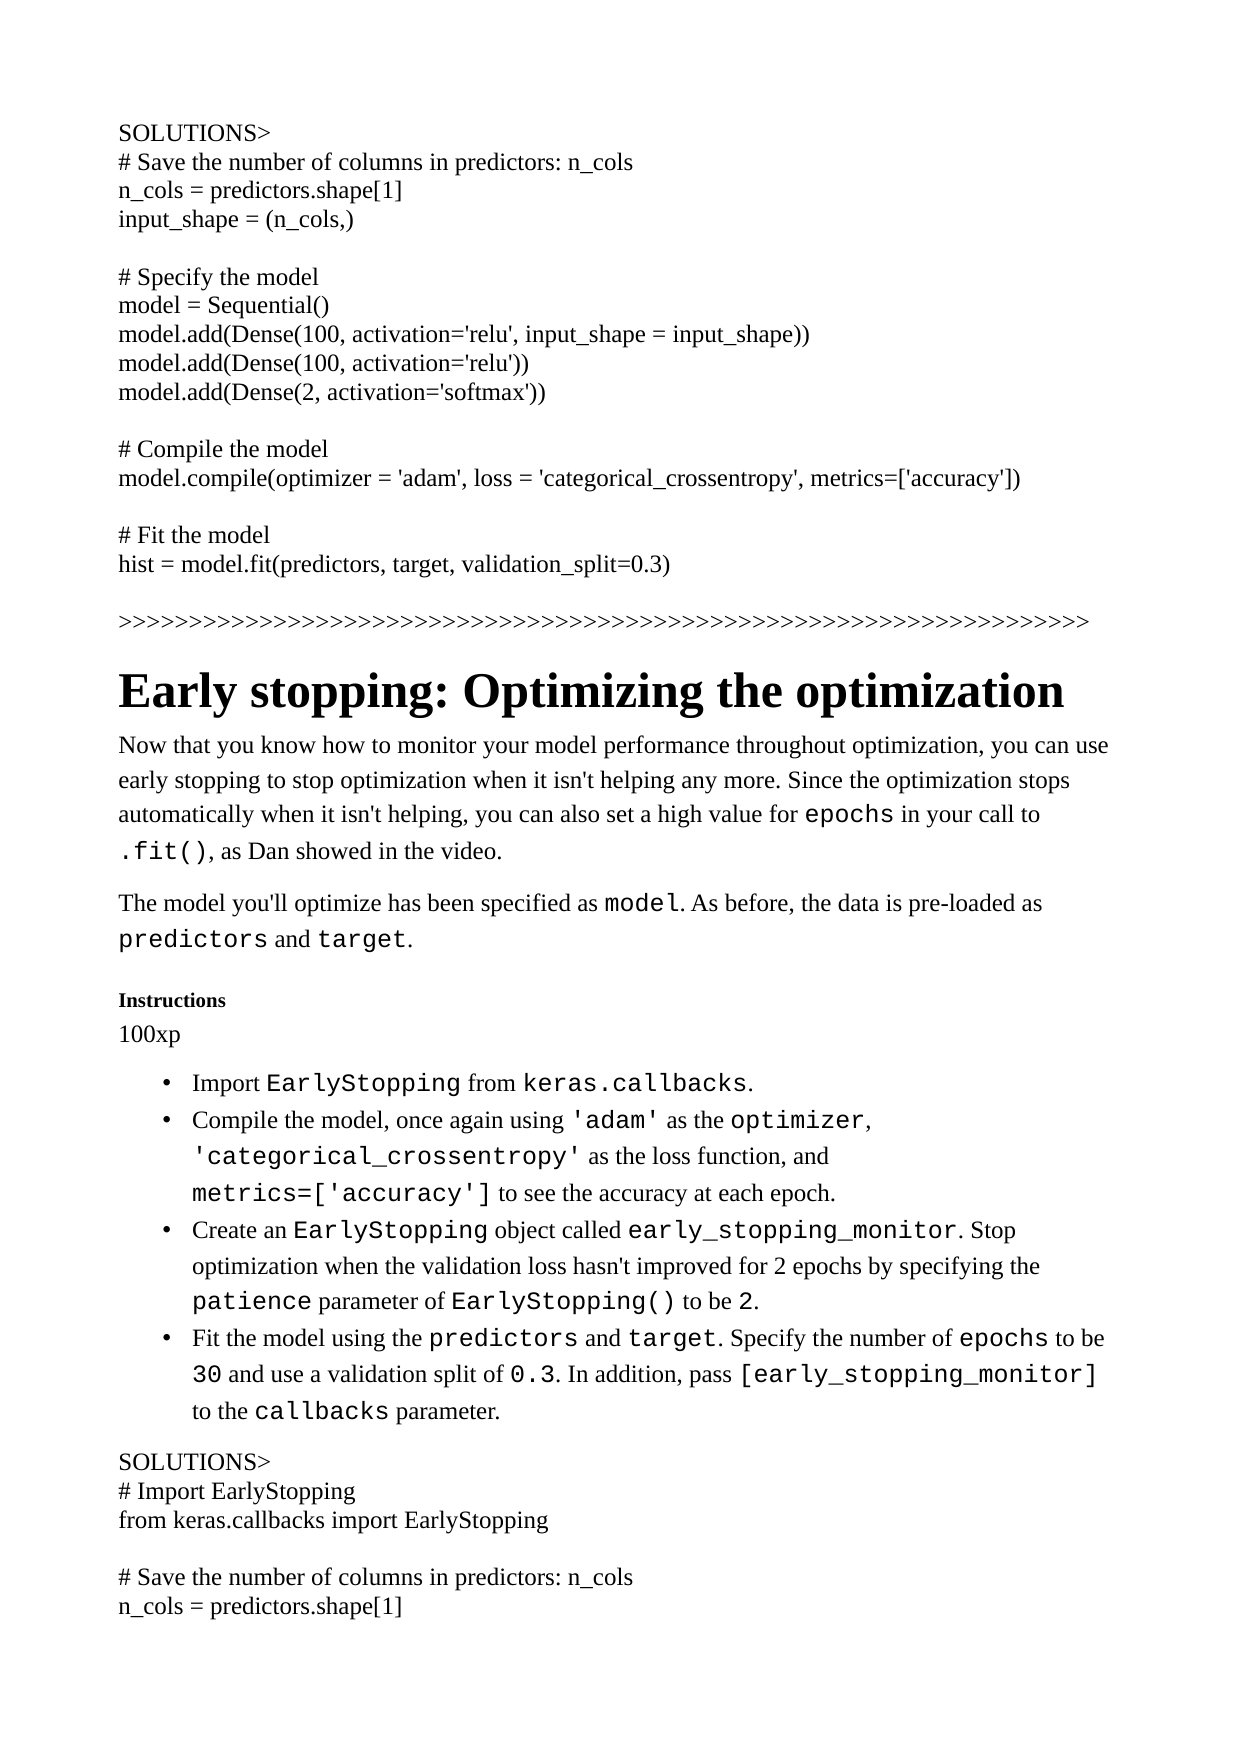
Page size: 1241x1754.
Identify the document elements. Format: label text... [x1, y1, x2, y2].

text The model you'll optimize has been specified as model. As before, the data is pre-loaded as predictors and target. [118, 888, 1122, 955]
text Now that you know how to monitor your model performance throughout optimization, you can use early stopping to stop optimization when it isn't helping any more. Since the optimization stops automatically when it isn't helping, you can also set a high value for epochs in your call to .fit(), as Dan showed in the video. [118, 731, 1122, 867]
list Import EarlyStopping from keras.callbacks. [162, 1068, 1122, 1098]
text # Save the number of columns in predictors: n_cols [118, 147, 1122, 176]
text model.compile(optimizer = 'adam', loss = 'categorical_crossentropy', metrics=['accuracy']) [118, 463, 1122, 492]
text 100xp [118, 1019, 1122, 1047]
text hist = model.fit(predictors, target, validation_split=0.3) [118, 549, 1122, 578]
text model.add(Dense(2, activation='softmax')) [118, 377, 1122, 406]
list Create an EarlyStopping object called early_stopping_monitor. Stop optimization when the validation loss hasn't improved for 2 epochs by specifying the patience parameter of EarlyStopping() to be 2. [162, 1215, 1122, 1317]
text >>>>>>>>>>>>>>>>>>>>>>>>>>>>>>>>>>>>>>>>>>>>>>>>>>>>>>>>>>>>>>>>>>>>> [118, 607, 1122, 636]
subtitle Early stopping: Optimizing the optimization [118, 661, 1122, 718]
text n_cols = predictors.shape[1] [118, 176, 1122, 204]
text SOLUTIONS> [118, 1447, 1122, 1476]
text model.add(Dense(100, activation='relu', input_shape = input_shape)) [118, 319, 1122, 348]
text input_shape = (n_cols,) [118, 204, 1122, 233]
text # Compile the model [118, 434, 1122, 463]
text model.add(Dense(100, activation='relu')) [118, 348, 1122, 377]
list Compile the model, once again using 'adam' as the optimizer, 'categorical_crossentropy' as the loss function, and metrics=['accuracy'] to see the accuracy at each epoch. [162, 1105, 1122, 1209]
text from keras.callbacks import EarlyStopping [118, 1505, 1122, 1534]
text SOLUTIONS> [118, 118, 1122, 147]
text model = Sequential() [118, 291, 1122, 319]
text # Import EarlyStopping [118, 1476, 1122, 1505]
subtitle Instructions [118, 988, 1122, 1012]
text # Fit the model [118, 521, 1122, 549]
text # Specify the model [118, 262, 1122, 291]
text # Save the number of columns in predictors: n_cols [118, 1562, 1122, 1591]
list Fit the model using the predictors and target. Specify the number of epochs to be 30 and use a validation split of 0.3. In addition, pass [early_stopping_monitor] to the callbacks parameter. [162, 1323, 1122, 1427]
text n_cols = predictors.shape[1] [118, 1591, 1122, 1620]
